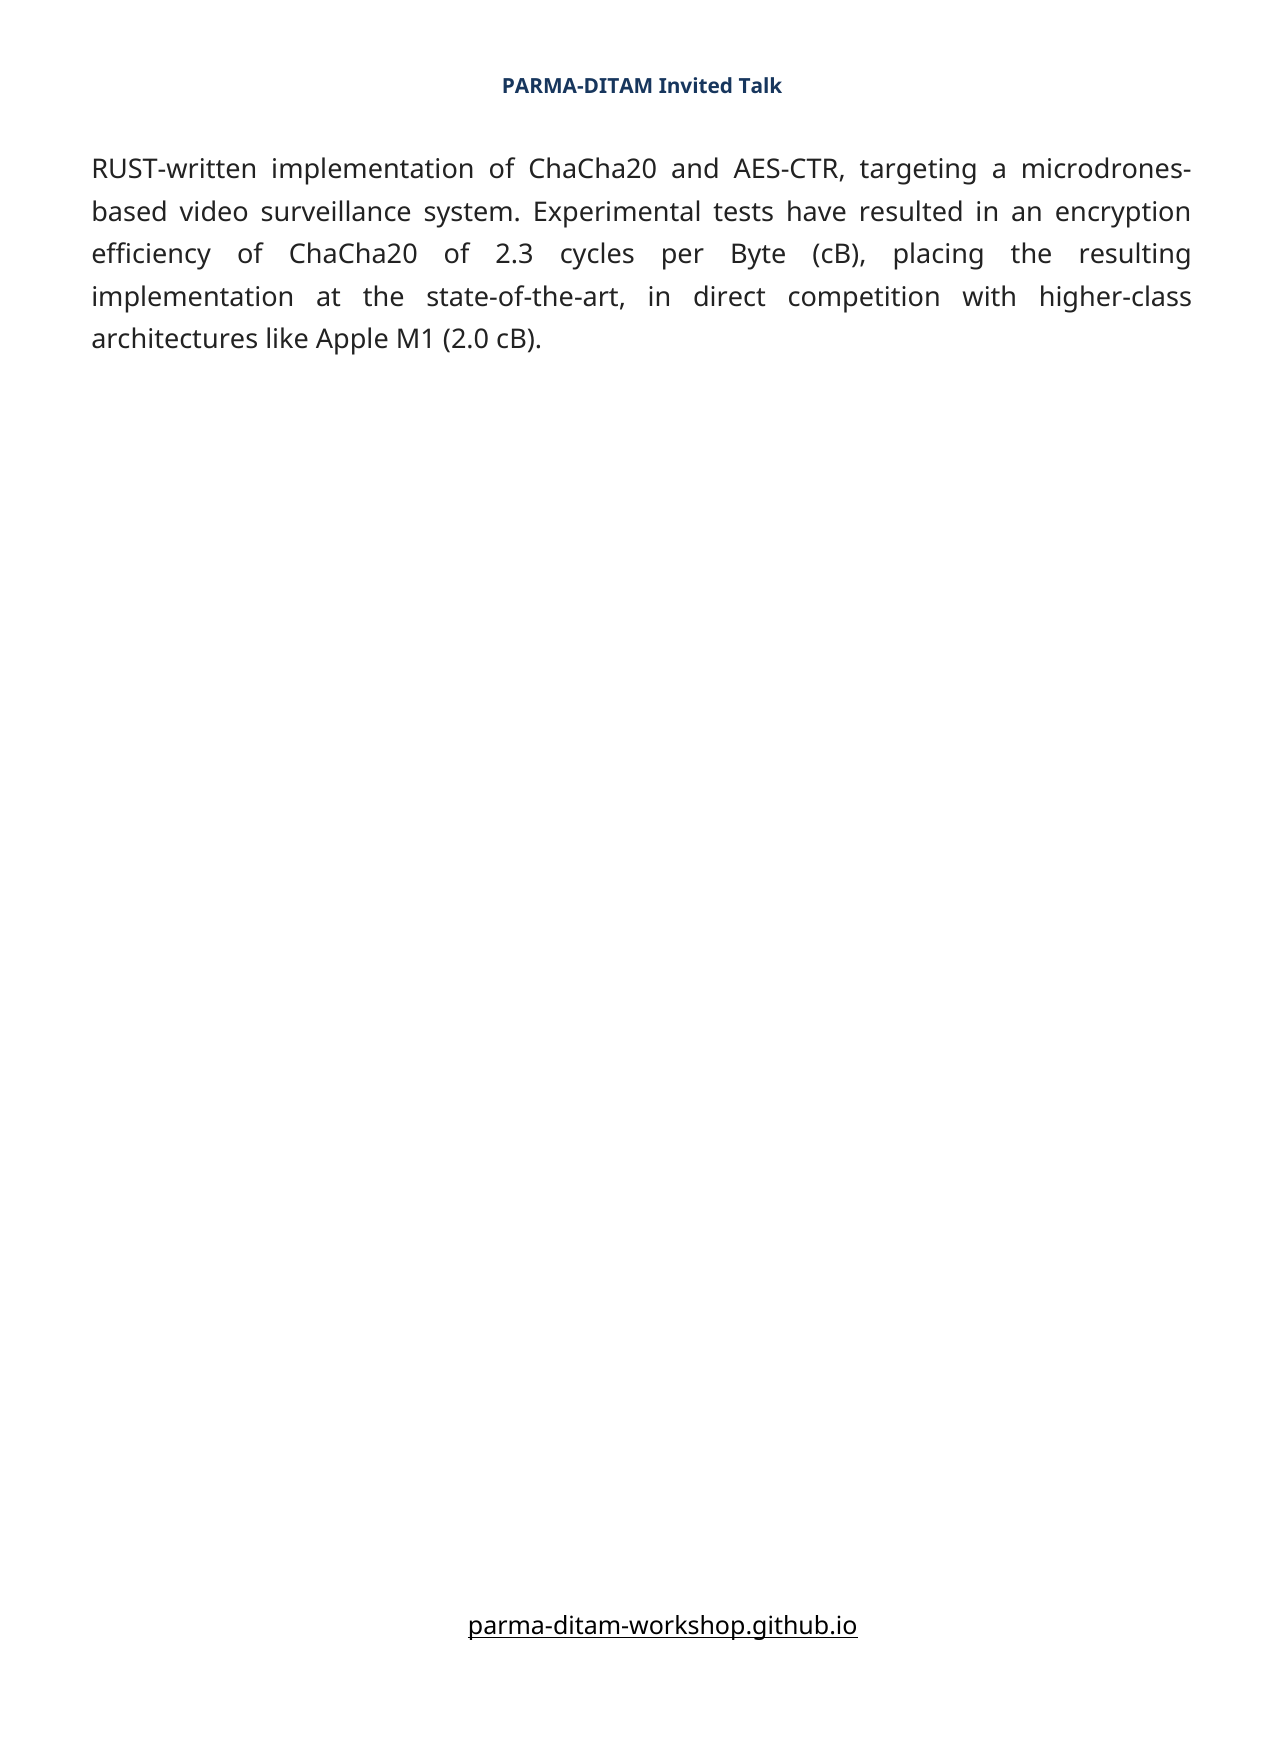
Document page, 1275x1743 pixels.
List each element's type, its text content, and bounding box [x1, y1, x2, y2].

text RUST-written implementation of ChaCha20 and AES-CTR, targeting a microdrones-based video surveillance system. Experimental tests have resulted in an encryption efficiency of ChaCha20 of 2.3 cycles per Byte (cB), placing the resulting implementation at the state-of-the-art, in direct competition with higher-class architectures like Apple M1 (2.0 cB). [91, 150, 1193, 356]
